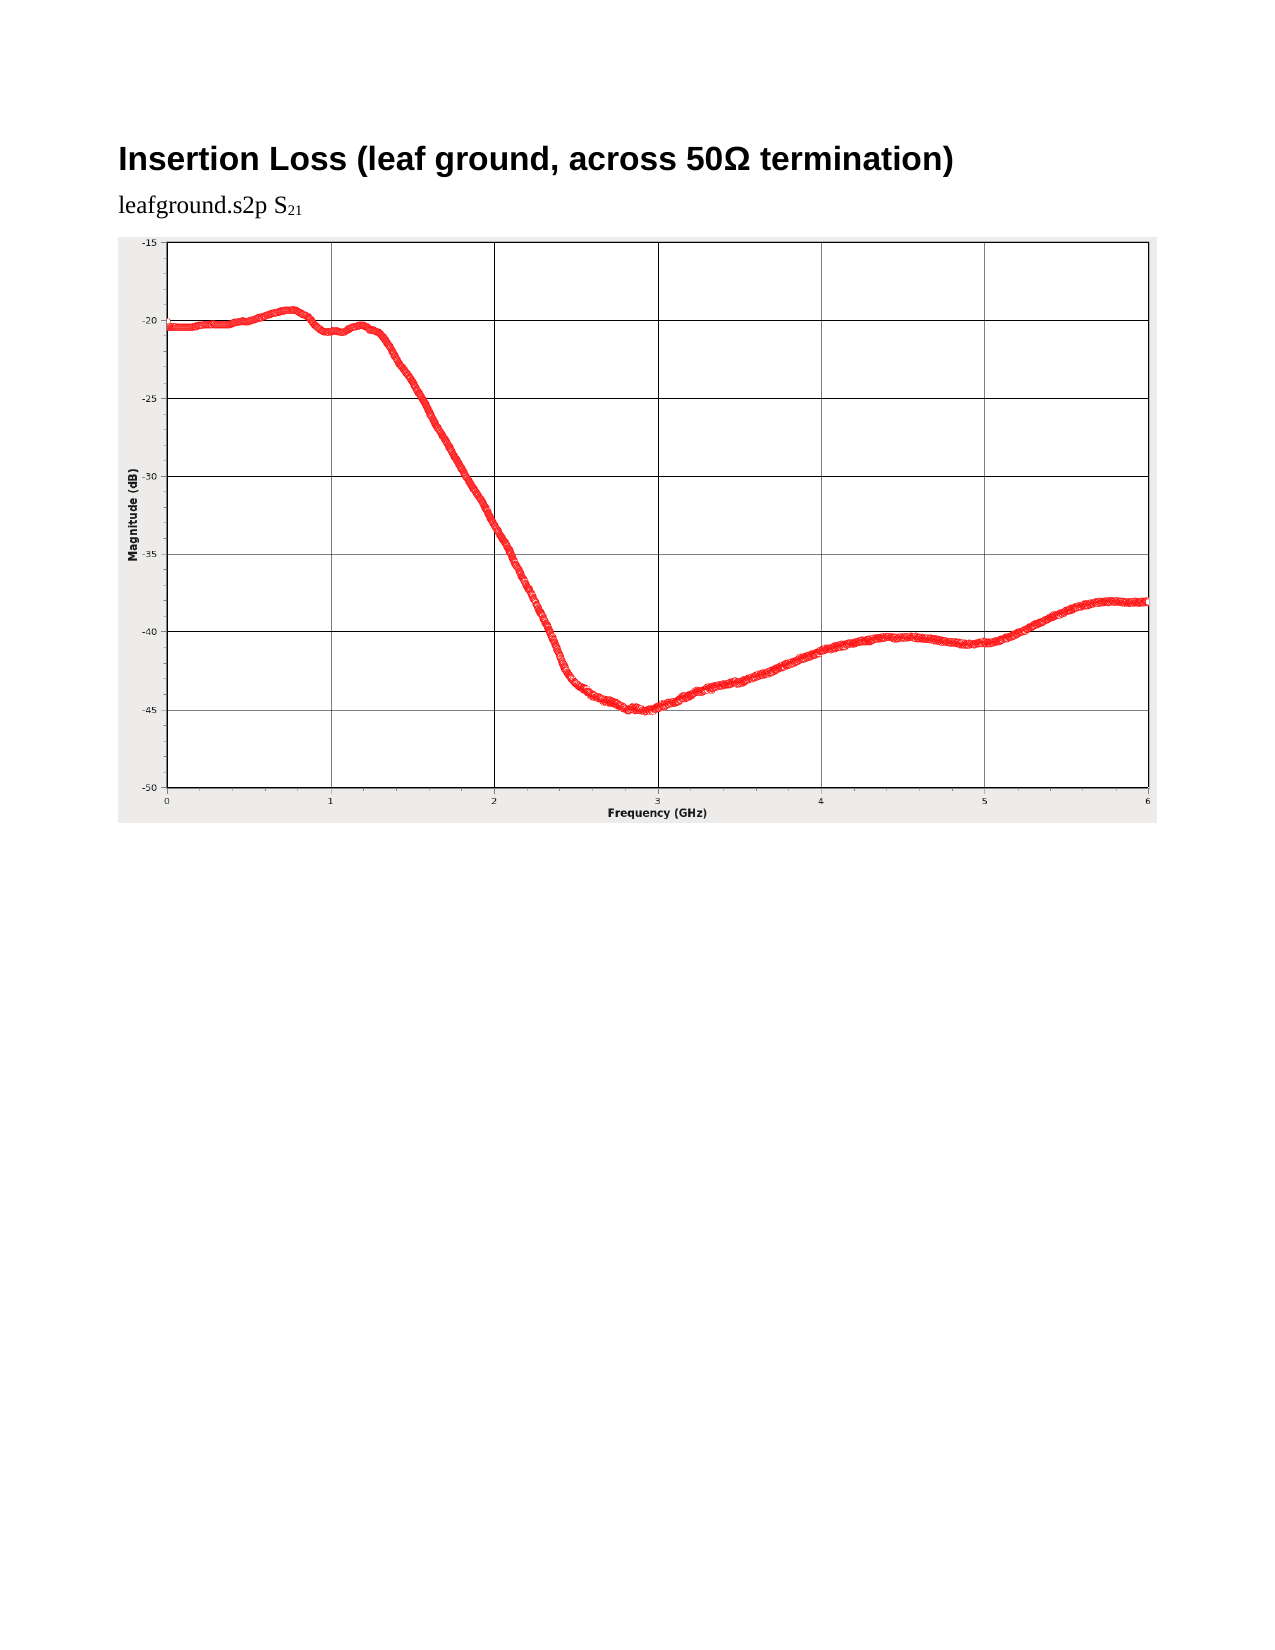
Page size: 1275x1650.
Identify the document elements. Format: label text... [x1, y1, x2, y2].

subtitle Insertion Loss (leaf ground, across 50Ω termination) [118, 139, 1157, 178]
text leafground.s2p S21 [118, 190, 1157, 219]
picture [118, 237, 1157, 823]
